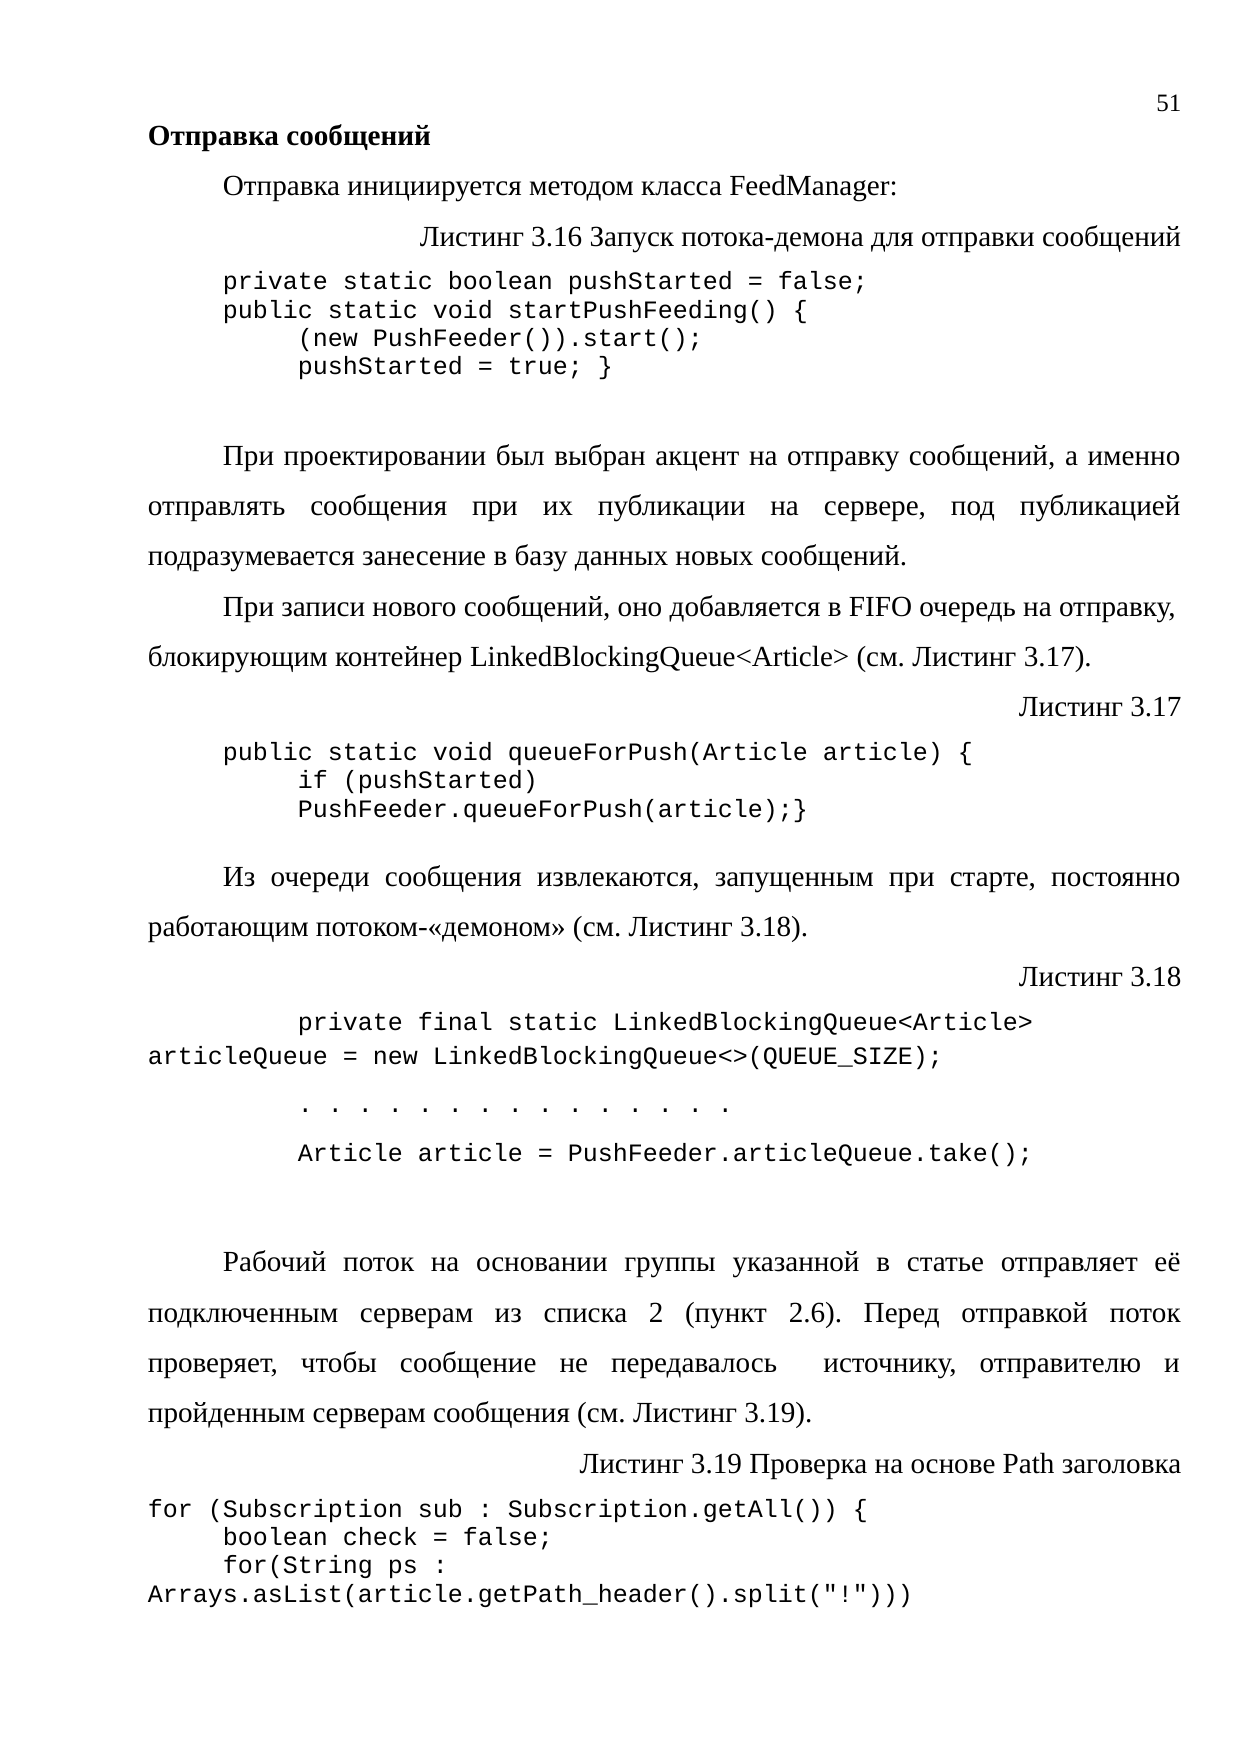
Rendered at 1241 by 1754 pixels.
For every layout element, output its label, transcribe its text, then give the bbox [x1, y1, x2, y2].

text PushFeeder.queueForPush(article);} [148, 796, 1181, 824]
text Рабочий поток на основании группы указанной в статье отправляет её подключенным серверам из списка 2 (пункт 2.6). Перед отправкой поток проверяет, чтобы сообщение не передавалось источнику, отправителю и пройденным серверам сообщения (см. Листинг 3.19). [148, 1244, 1181, 1429]
text for(String ps : Arrays.asList(article.getPath_header().split("!"))) [148, 1553, 1181, 1609]
text for (Subscription sub : Subscription.getAll()) { [148, 1496, 1181, 1524]
text private final static LinkedBlockingQueue<Article> articleQueue = new LinkedBlockingQueue<>(QUEUE_SIZE); [148, 1009, 1181, 1072]
text Листинг 3.18 [148, 959, 1181, 993]
text Из очереди сообщения извлекаются, запущенным при старте, постоянно работающим потоком-«демоном» (см. Листинг 3.18). [148, 859, 1181, 942]
text boolean check = false; [148, 1524, 1181, 1553]
text Отправка инициируется методом класса FeedManager: [148, 168, 1181, 202]
text (new PushFeeder()).start(); [148, 326, 1181, 354]
text При проектировании был выбран акцент на отправку сообщений, а именно отправлять сообщения при их публикации на сервере, под публикацией подразумевается занесение в базу данных новых сообщений. [148, 438, 1181, 572]
text При записи нового сообщений, оно добавляется в FIFO очередь на отправку, блокирующим контейнер LinkedBlockingQueue<Article> (см. Листинг 3.17). [148, 589, 1181, 672]
text Листинг 3.16 Запуск потока-демона для отправки сообщений [148, 219, 1181, 252]
text Article article = PushFeeder.articleQueue.take(); [148, 1141, 1181, 1169]
text Листинг 3.19 Проверка на основе Path заголовка [148, 1446, 1181, 1479]
text pushStarted = true; } [148, 354, 1181, 382]
text Листинг 3.17 [148, 689, 1181, 723]
text private static boolean pushStarted = false; [148, 269, 1181, 297]
text if (pushStarted) [148, 768, 1181, 796]
text public static void queueForPush(Article article) { [148, 739, 1181, 768]
text public static void startPushFeeding() { [148, 297, 1181, 326]
text Отправка сообщений [148, 118, 1181, 152]
text . . . . . . . . . . . . . . . [148, 1092, 1181, 1120]
